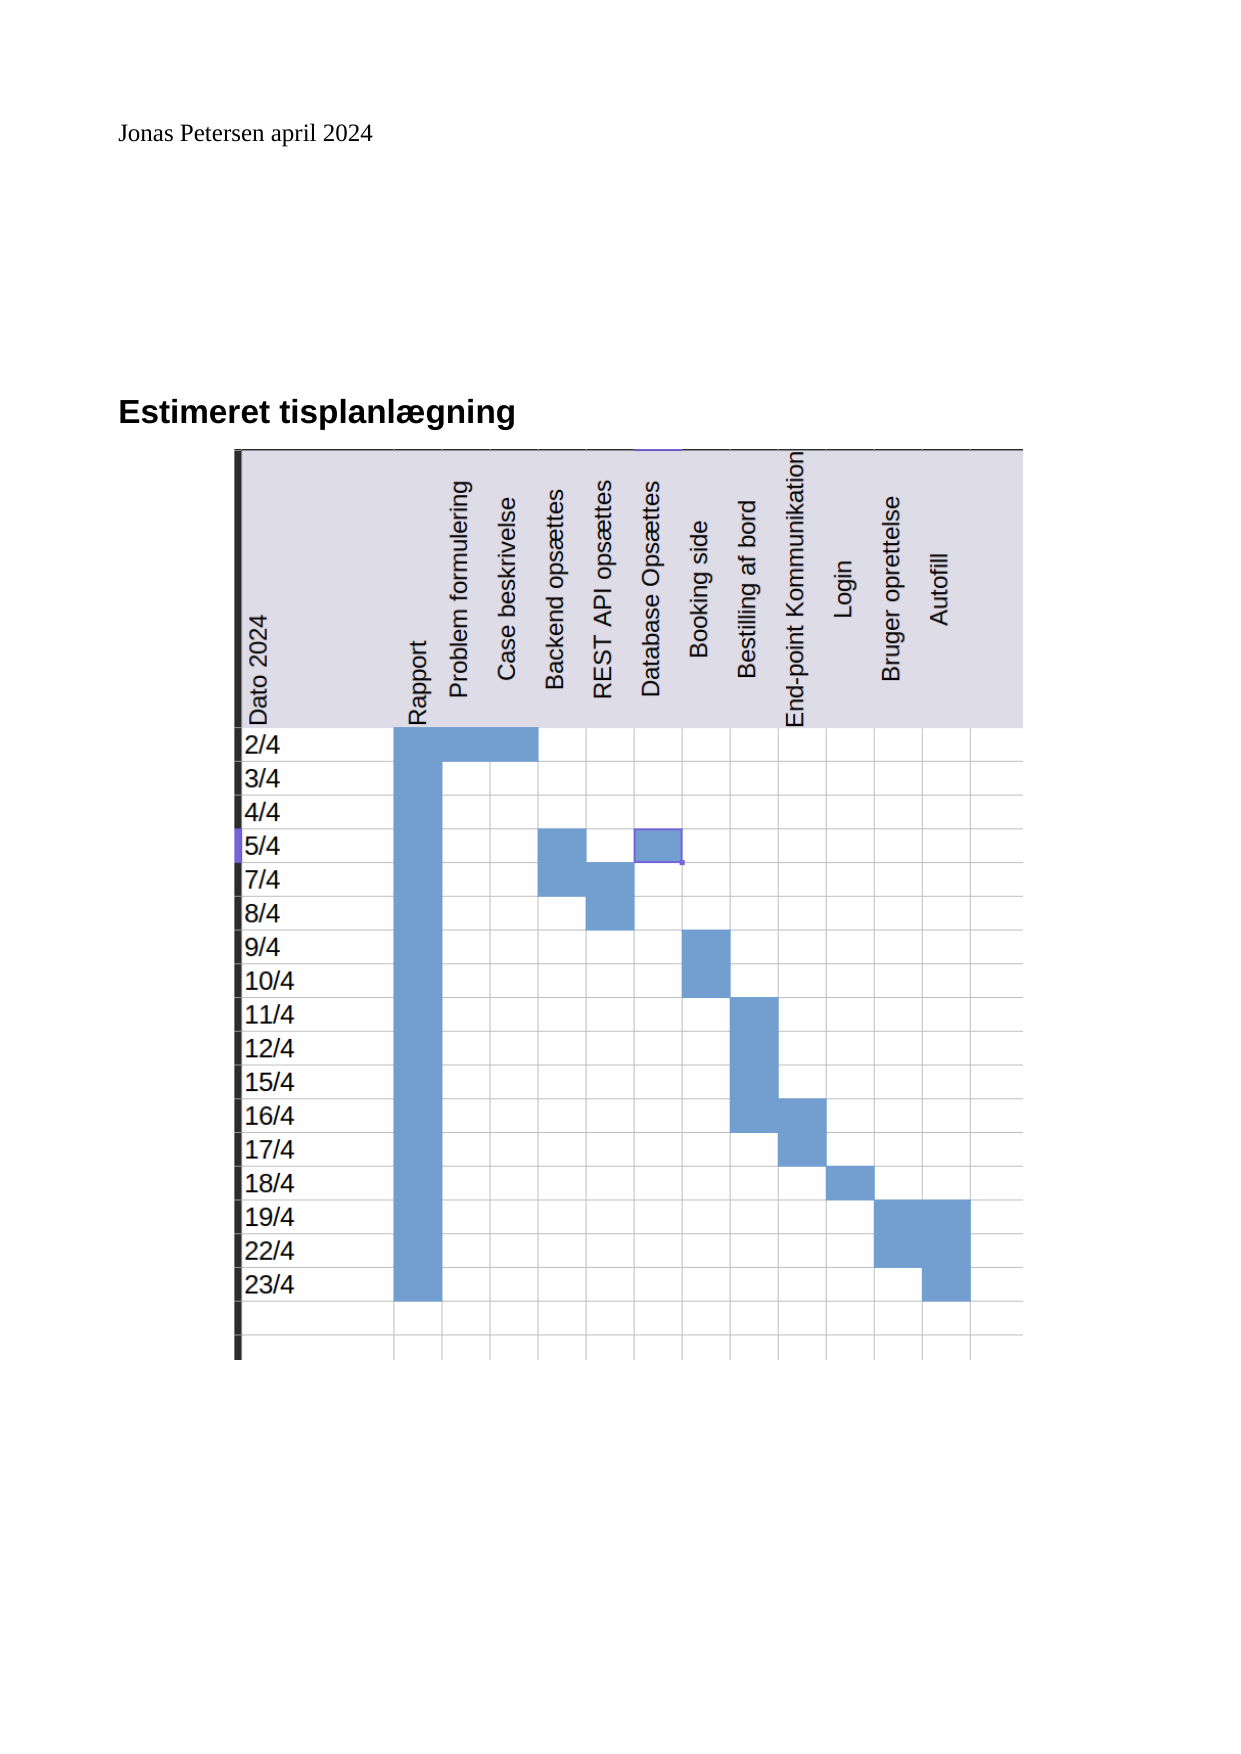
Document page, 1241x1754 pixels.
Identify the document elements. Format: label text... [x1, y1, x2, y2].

picture [234, 449, 1023, 1360]
subtitle Estimeret tisplanlægning [118, 392, 1122, 430]
